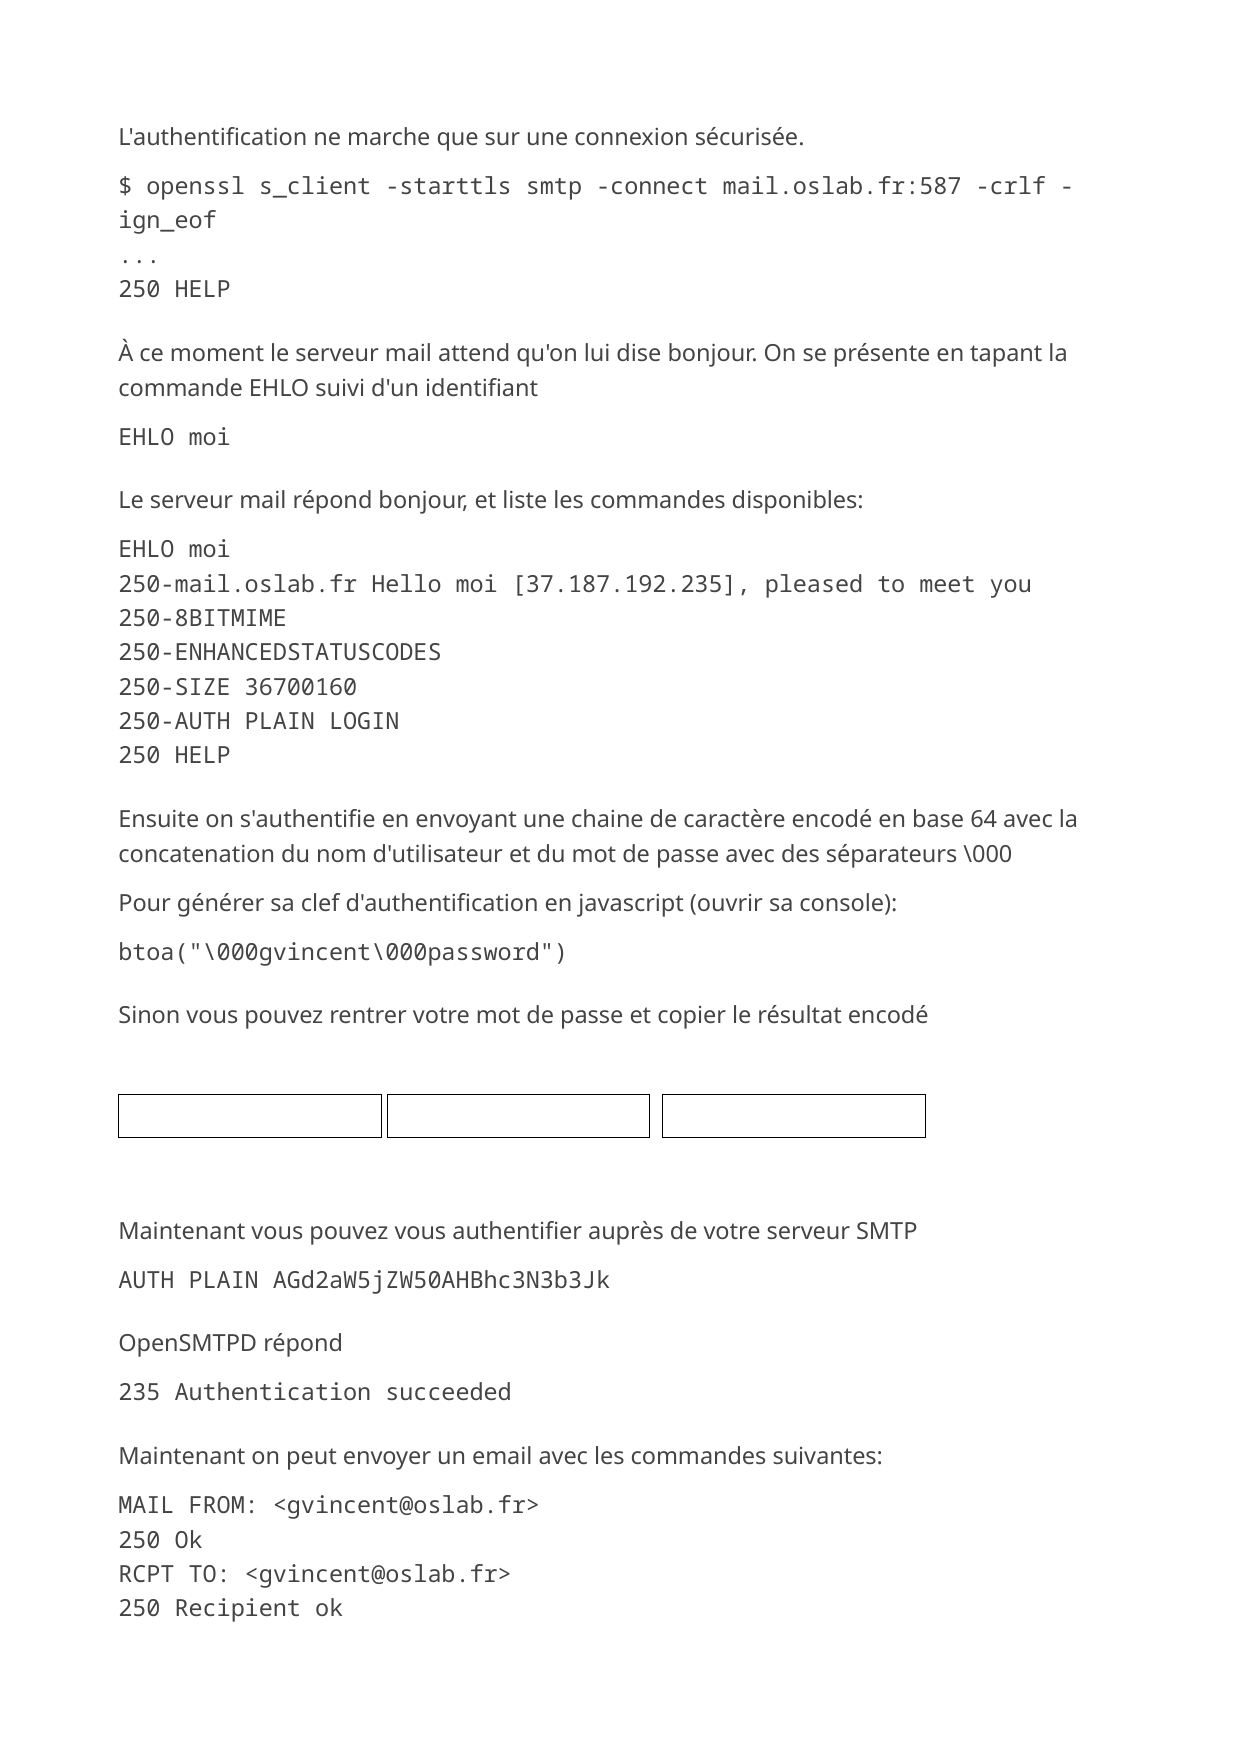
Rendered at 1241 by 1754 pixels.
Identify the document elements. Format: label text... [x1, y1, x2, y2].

text 250-ENHANCEDSTATUSCODES [118, 633, 1122, 668]
text 250-mail.oslab.fr Hello moi [37.187.192.235], pleased to meet you [118, 564, 1122, 599]
text Pour générer sa clef d'authentification en javascript (ouvrir sa console): [118, 884, 1122, 918]
text $ openssl s_client -starttls smtp -connect mail.oslab.fr:587 -crlf -ign_eof [118, 167, 1122, 236]
text 250-AUTH PLAIN LOGIN [118, 702, 1122, 736]
text Sinon vous pouvez rentrer votre mot de passe et copier le résultat encodé [118, 996, 1122, 1031]
text 235 Authentication succeeded [118, 1373, 1122, 1408]
text Maintenant on peut envoyer un email avec les commandes suivantes: [118, 1437, 1122, 1472]
text btoa("\000gvincent\000password") [118, 933, 1122, 967]
text MAIL FROM: <gvincent@oslab.fr> [118, 1486, 1122, 1521]
text Maintenant vous pouvez vous authentifier auprès de votre serveur SMTP [118, 1212, 1122, 1246]
text 250 Ok [118, 1521, 1122, 1555]
text ... [118, 236, 1122, 270]
text RCPT TO: <gvincent@oslab.fr> [118, 1555, 1122, 1589]
text OpenSMTPD répond [118, 1324, 1122, 1359]
text EHLO moi [118, 417, 1122, 452]
text L'authentification ne marche que sur une connexion sécurisée. [118, 118, 1122, 152]
text 250 HELP [118, 270, 1122, 304]
text 250 HELP [118, 736, 1122, 771]
text Le serveur mail répond bonjour, et liste les commandes disponibles: [118, 481, 1122, 516]
text Ensuite on s'authentifie en envoyant une chaine de caractère encodé en base 64 avec la concatenation du nom d'utilisateur et du mot de passe avec des séparateurs \000 [118, 800, 1122, 869]
text EHLO moi [118, 530, 1122, 564]
text À ce moment le serveur mail attend qu'on lui dise bonjour. On se présente en tapant la commande EHLO suivi d'un identifiant [118, 334, 1122, 403]
text 250 Recipient ok [118, 1589, 1122, 1624]
text 250-8BITMIME [118, 599, 1122, 633]
text 250-SIZE 36700160 [118, 668, 1122, 702]
text AUTH PLAIN AGd2aW5jZW50AHBhc3N3b3Jk [118, 1261, 1122, 1295]
